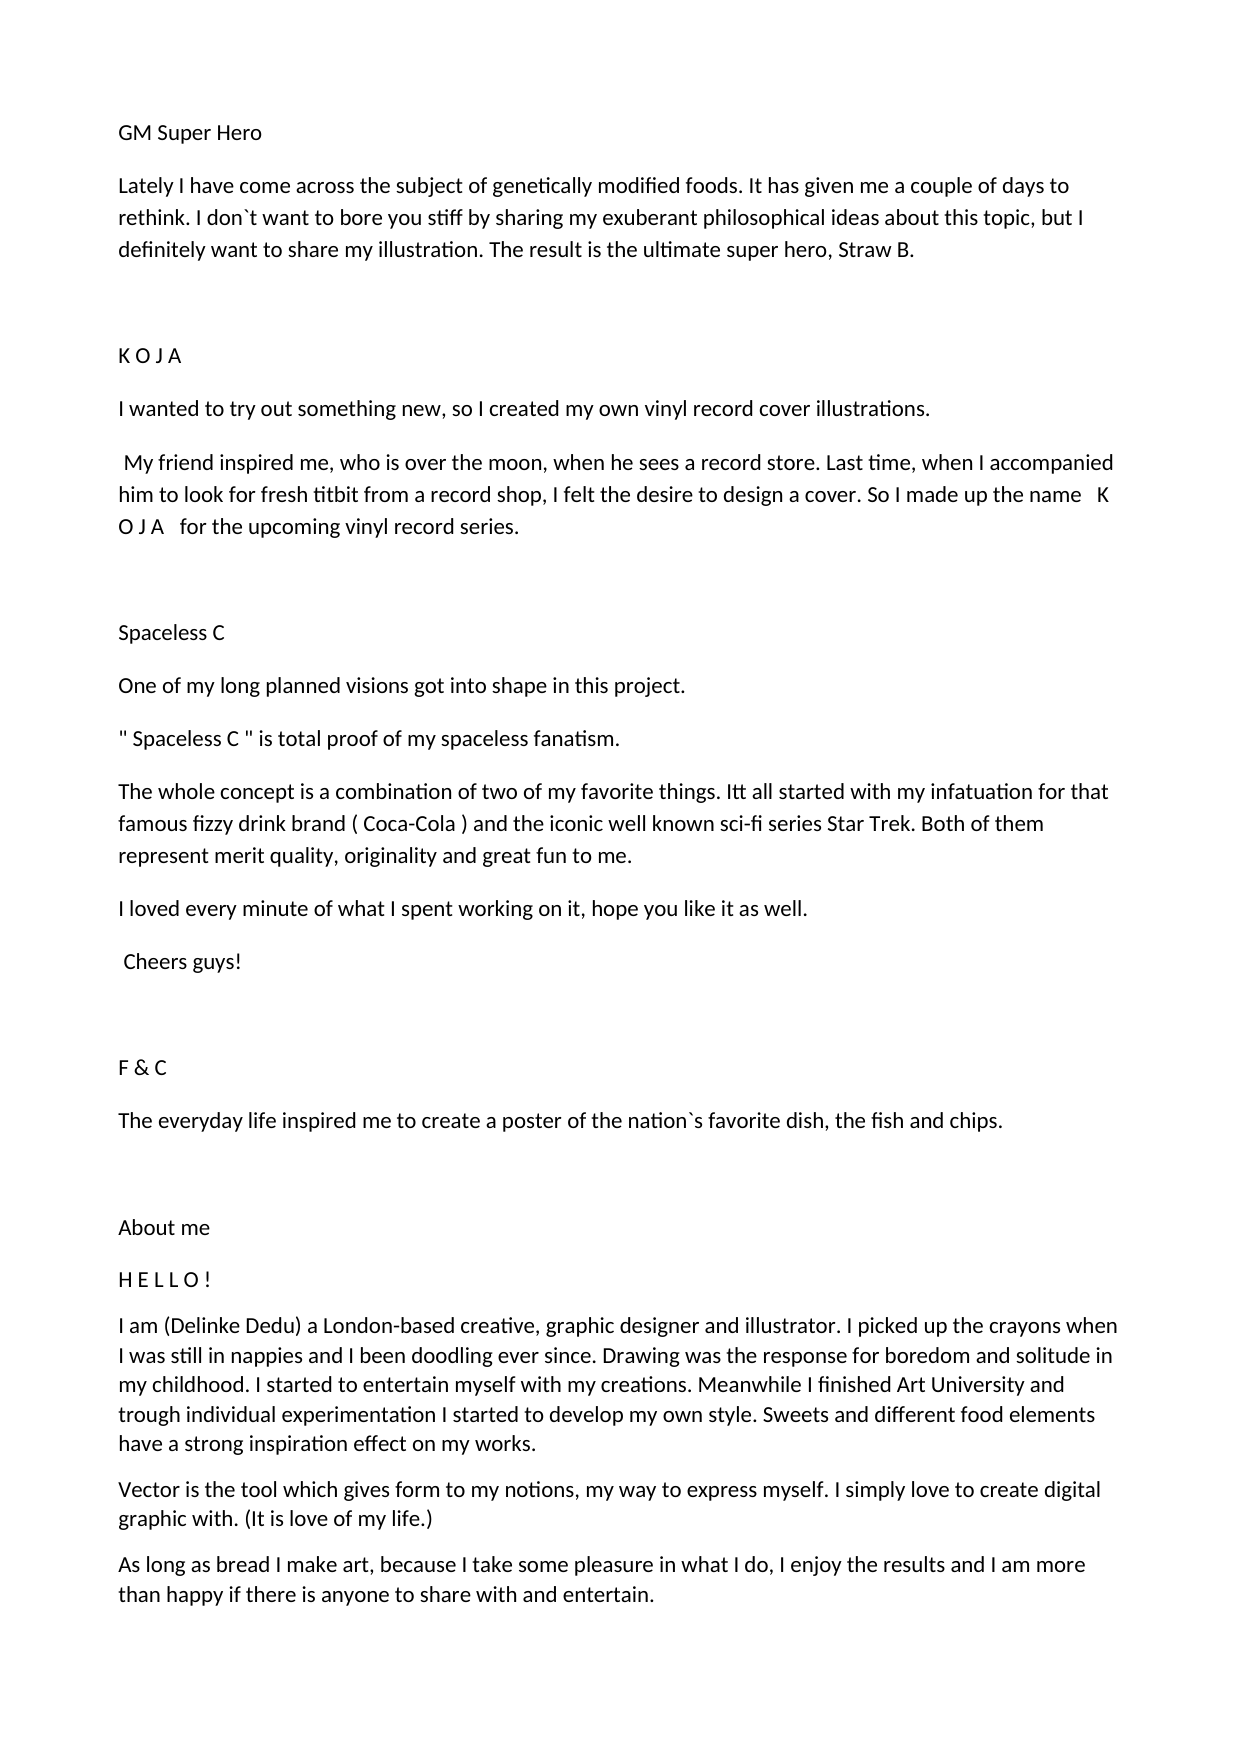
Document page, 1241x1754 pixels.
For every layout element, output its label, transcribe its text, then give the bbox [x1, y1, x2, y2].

text " Spaceless C " is total proof of my spaceless fanatism. [118, 724, 1122, 752]
text Vector is the tool which gives form to my notions, my way to express myself. I simply love to create digital graphic with. (It is love of my life.) [118, 1475, 1122, 1533]
text I wanted to try out something new, so I created my own vinyl record cover illustrations. [118, 394, 1122, 423]
text H E L L O ! [118, 1266, 1122, 1294]
text Lately I have come across the subject of genetically modified foods. It has given me a couple of days to rethink. I don`t want to bore you stiff by sharing my exuberant philosophical ideas about this topic, but I definitely want to share my illustration. The result is the ultimate super hero, Straw B. [118, 171, 1122, 263]
text The everyday life inspired me to create a poster of the nation`s favorite dish, the fish and chips. [118, 1107, 1122, 1134]
text One of my long planned visions got into shape in this project. [118, 671, 1122, 699]
text Spaceless C [118, 618, 1122, 646]
text GM Super Hero [118, 118, 1122, 146]
text I loved every minute of what I spent working on it, hope you like it as well. [118, 894, 1122, 922]
text K O J A [118, 342, 1122, 369]
text Cheers guys! [118, 947, 1122, 976]
text I am (Delinke Dedu) a London-based creative, graphic designer and illustrator. I picked up the crayons when I was still in nappies and I been doodling ever since. Drawing was the response for boredom and solitude in my childhood. I started to entertain myself with my creations. Meanwhile I finished Art University and trough individual experimentation I started to develop my own style. Sweets and different food elements have a strong inspiration effect on my works. [118, 1312, 1122, 1457]
text About me [118, 1213, 1122, 1241]
text The whole concept is a combination of two of my favorite things. Itt all started with my infatuation for that famous fizzy drink brand ( Coca-Cola ) and the iconic well known sci-fi series Star Trek. Both of them represent merit quality, originality and great fun to me. [118, 777, 1122, 869]
text My friend inspired me, who is over the moon, when he sees a record store. Last time, when I accompanied him to look for fresh titbit from a record shop, I felt the desire to design a cover. So I made up the name K O J A for the upcoming vinyl record series. [118, 448, 1122, 540]
text As long as bread I make art, because I take some pleasure in what I do, I enjoy the results and I am more than happy if there is anyone to share with and entertain. [118, 1551, 1122, 1608]
text F & C [118, 1053, 1122, 1082]
